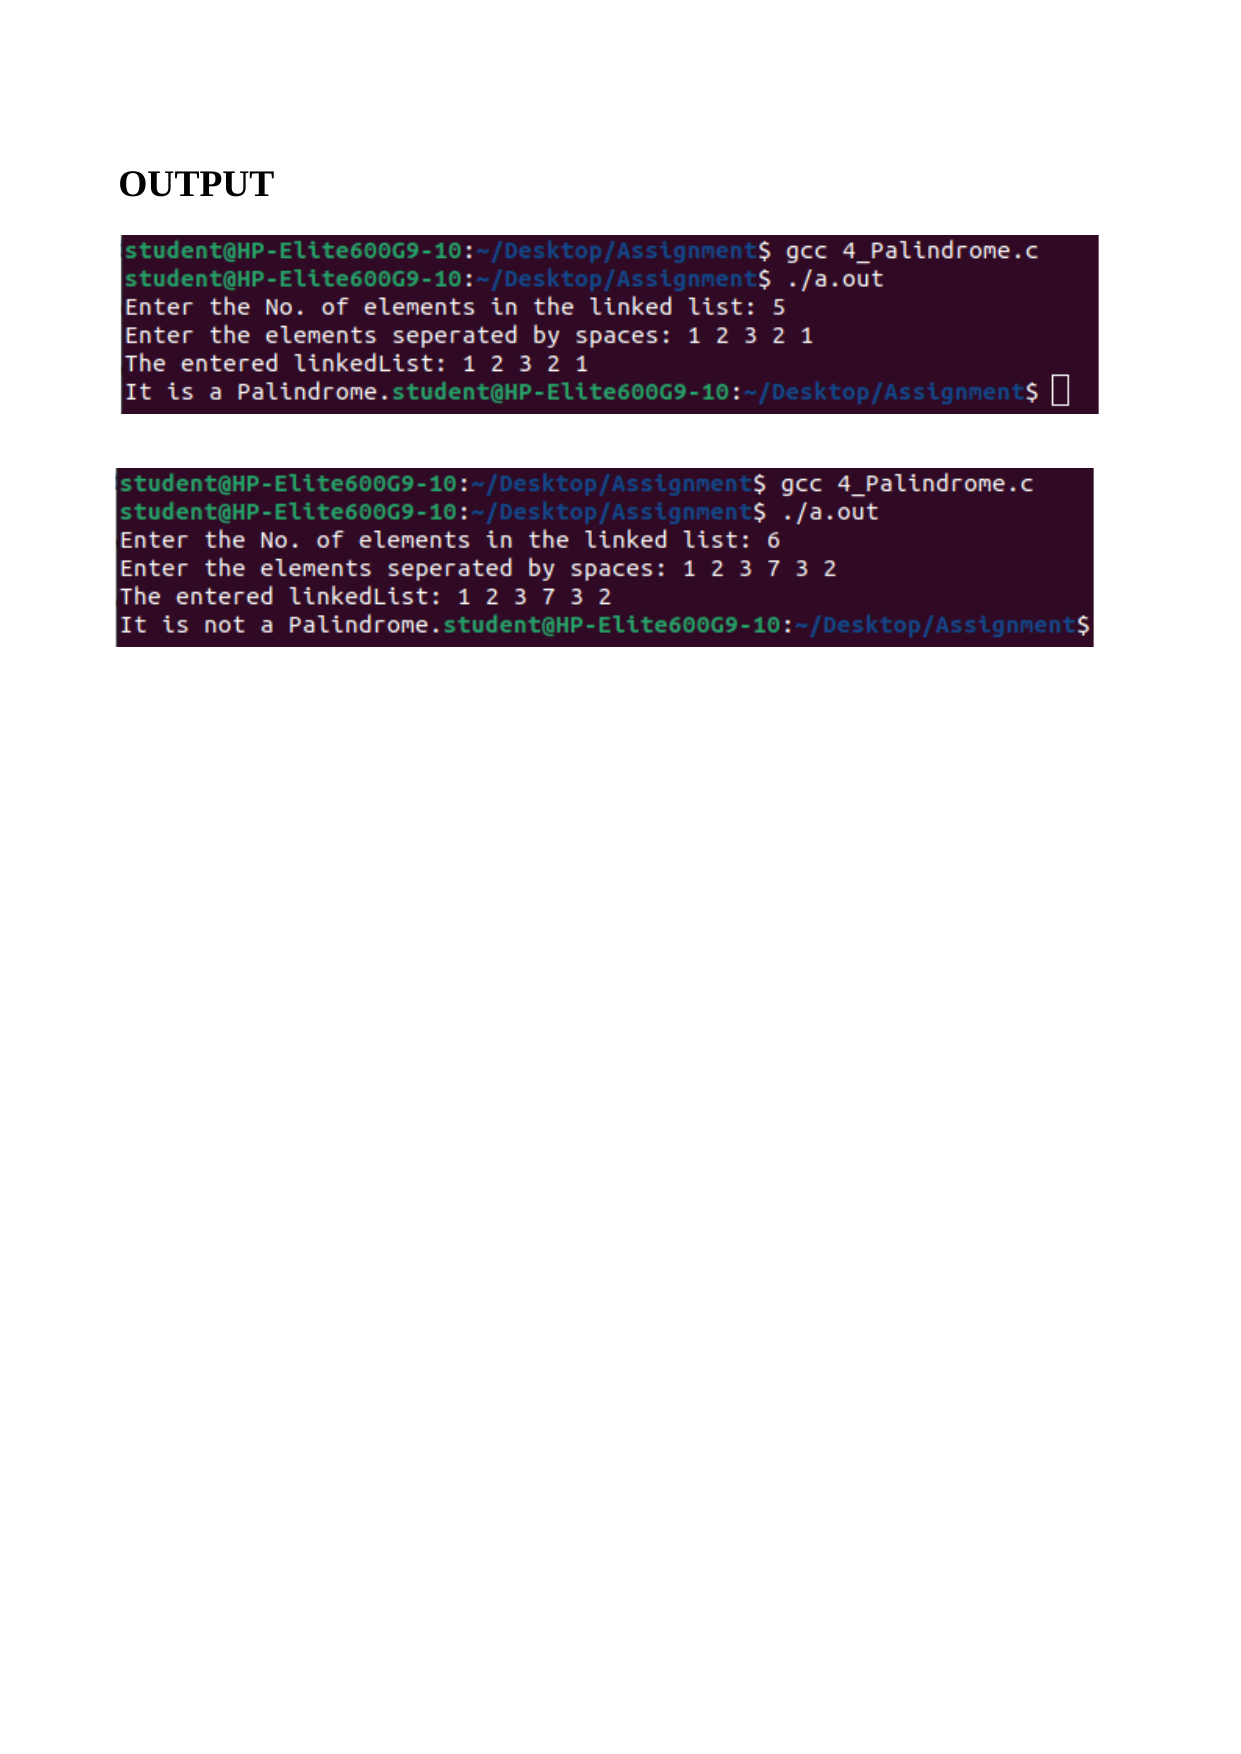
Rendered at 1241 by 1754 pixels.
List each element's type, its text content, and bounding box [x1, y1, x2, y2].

picture [120, 235, 1099, 414]
picture [115, 468, 1094, 647]
text OUTPUT [118, 161, 1122, 204]
